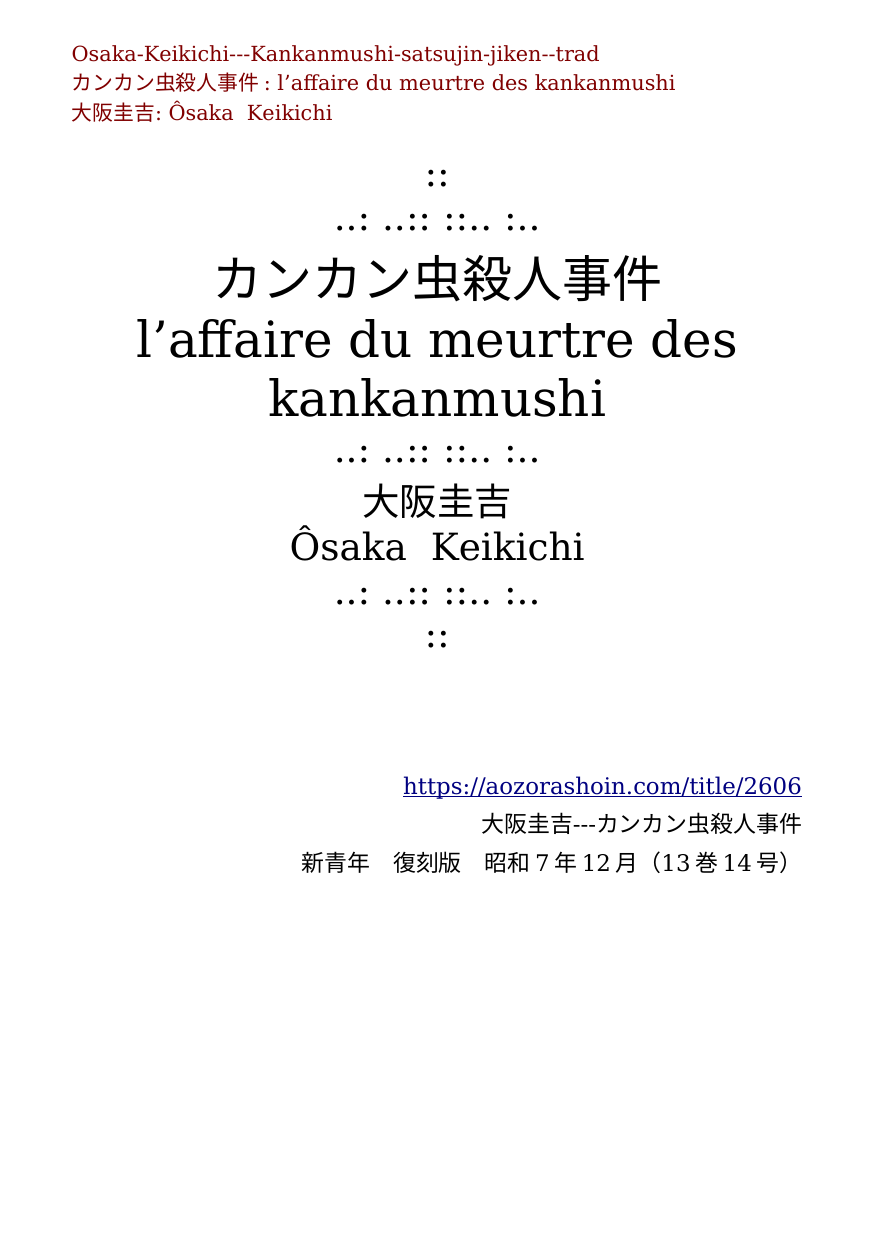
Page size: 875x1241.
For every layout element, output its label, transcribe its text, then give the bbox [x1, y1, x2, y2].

text 大阪圭吉---カンカン虫殺人事件 [72, 806, 802, 839]
text 新青年 復刻版 昭和7年12月（13巻14号） [72, 845, 802, 878]
text https://aozorashoin.com/title/2606 [72, 773, 802, 799]
text カンカン虫殺人事件 : l’affaire du meurtre des kankanmushi [71, 66, 803, 96]
text 大阪圭吉: Ôsaka Keikichi [71, 96, 803, 127]
subtitle :: ..: ..:: ::.. :.. カンカン虫殺人事件 l’affaire du meurtre des kankanmushi ..: ..:: ::.. :.. 大阪圭吉 Ôsaka Keikichi ..: ..:: ::.. :.. :: [36, 152, 838, 657]
text Osaka-Keikichi---Kankanmushi-satsujin-jiken--trad [71, 42, 803, 66]
